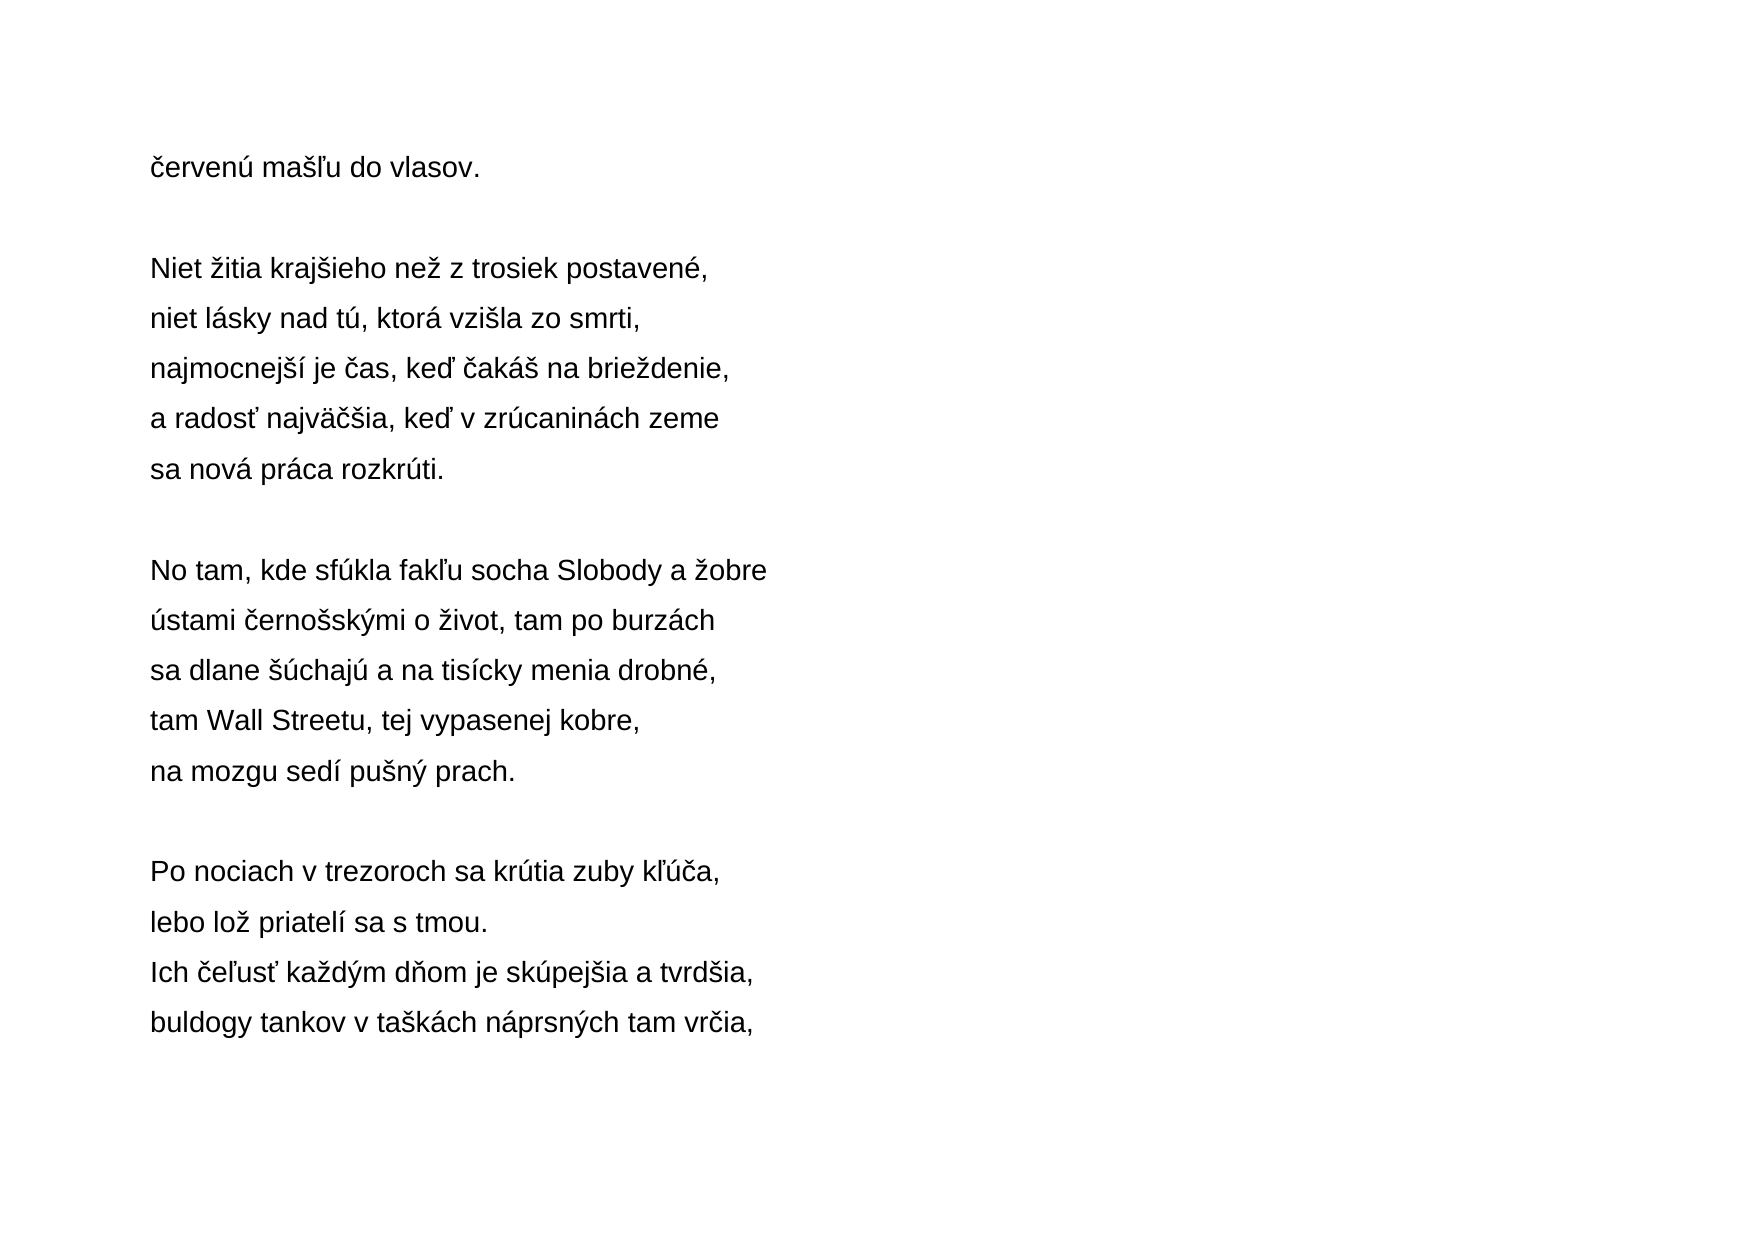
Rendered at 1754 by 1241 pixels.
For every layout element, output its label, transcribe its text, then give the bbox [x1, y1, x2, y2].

text Ich čeľusť každým dňom je skúpejšia a tvrdšia, [150, 955, 1243, 988]
text buldogy tankov v taškách náprsných tam vrčia, [150, 1005, 1243, 1039]
text sa nová práca rozkrúti. [150, 452, 1243, 485]
text najmocnejší je čas, keď čakáš na brieždenie, [150, 351, 1243, 385]
text ústami černošskými o život, tam po burzách [150, 603, 1243, 636]
text No tam, kde sfúkla fakľu socha Slobody a žobre [150, 552, 1243, 586]
text lebo lož priatelí sa s tmou. [150, 905, 1243, 938]
text Niet žitia krajšieho než z trosiek postavené, [150, 251, 1243, 284]
text sa dlane šúchajú a na tisícky menia drobné, [150, 653, 1243, 687]
text na mozgu sedí pušný prach. [150, 754, 1243, 787]
text a radosť najväčšia, keď v zrúcaninách zeme [150, 402, 1243, 435]
text červenú mašľu do vlasov. [150, 150, 1243, 183]
text niet lásky nad tú, ktorá vzišla zo smrti, [150, 301, 1243, 334]
text tam Wall Streetu, tej vypasenej kobre, [150, 703, 1243, 737]
text Po nociach v trezoroch sa krútia zuby kľúča, [150, 854, 1243, 888]
